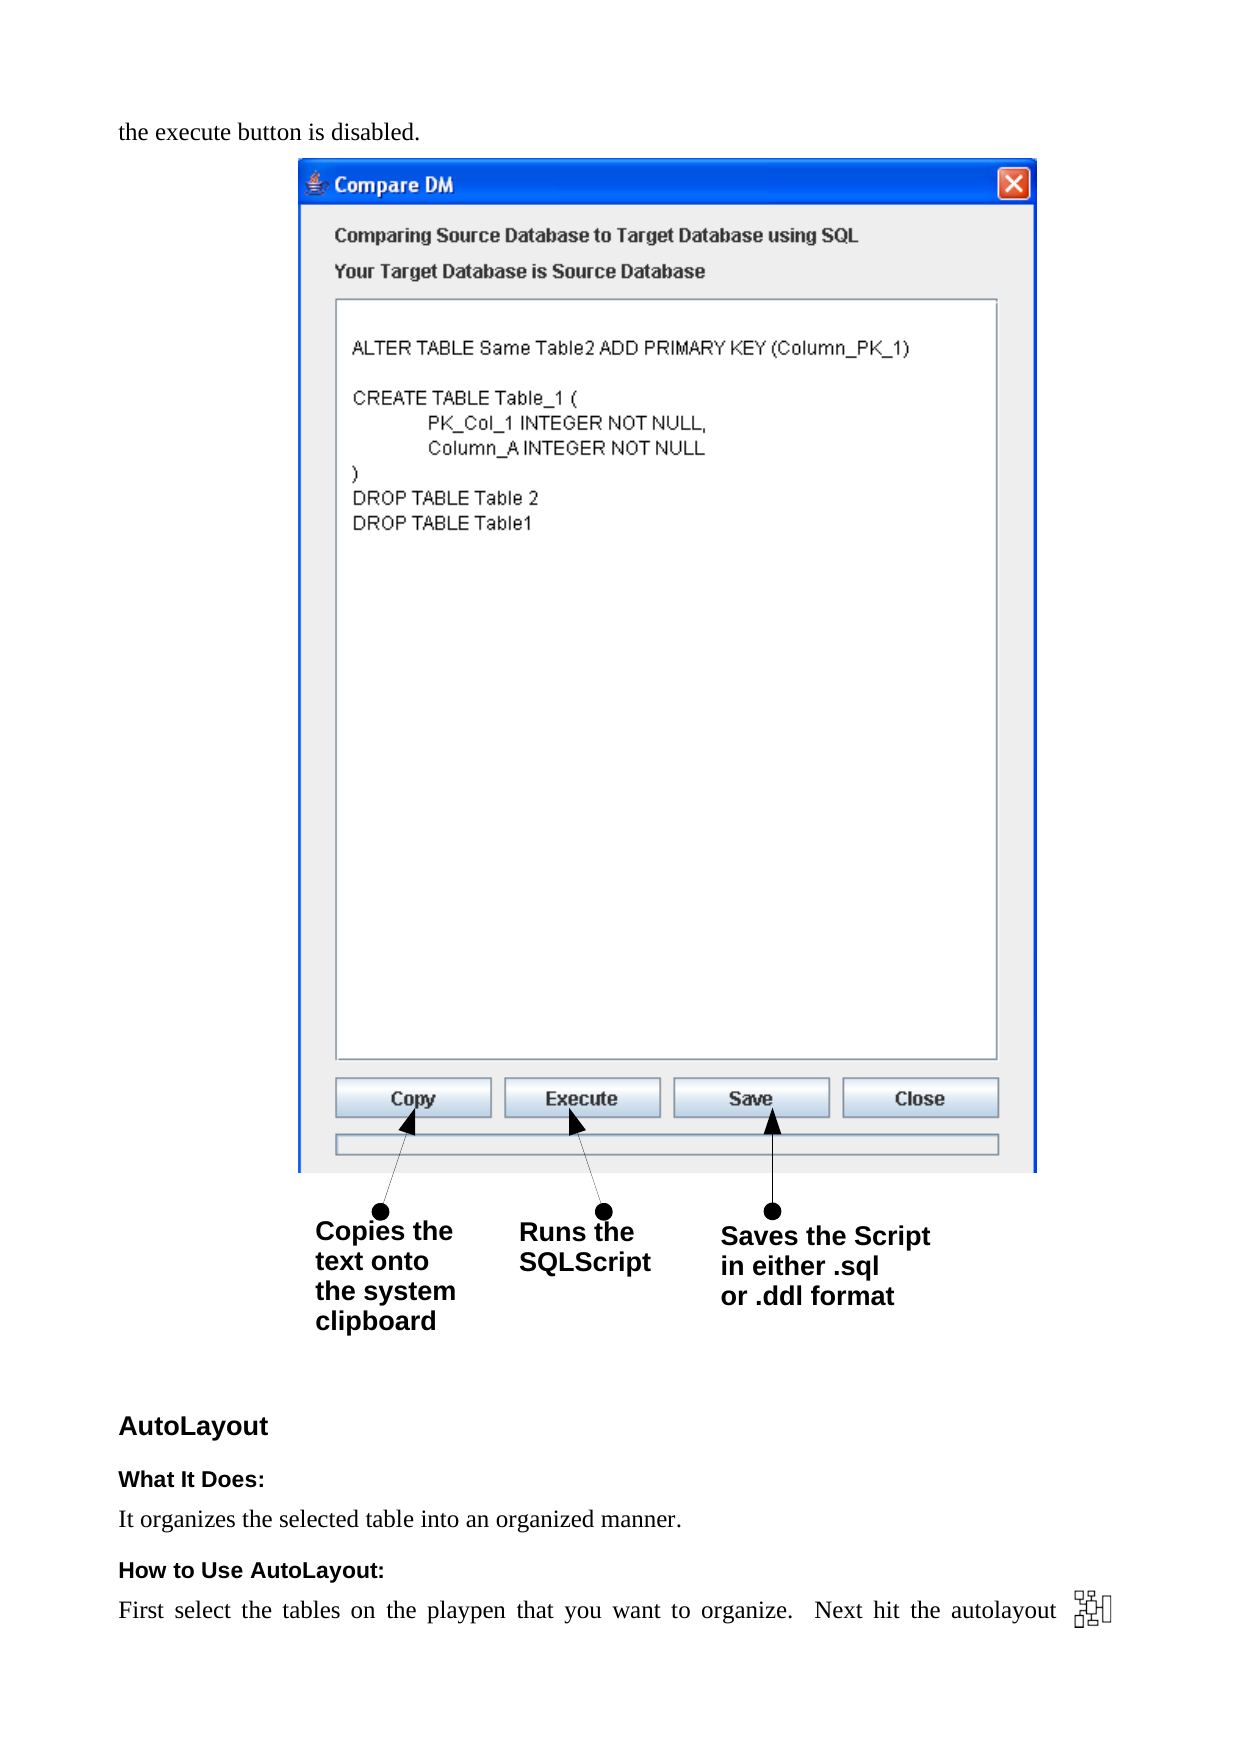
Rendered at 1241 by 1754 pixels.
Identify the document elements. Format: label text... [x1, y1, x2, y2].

text First select the tables on the playpen that you want to organize. Next hit the autolayout [118, 1596, 1073, 1624]
text the execute button is disabled. [118, 118, 1122, 146]
subtitle How to Use AutoLayout: [118, 1558, 1122, 1584]
picture [1073, 1589, 1112, 1628]
subtitle What It Does: [118, 1466, 1122, 1492]
picture [298, 158, 1037, 1173]
text It organizes the selected table into an organized manner. [118, 1505, 1122, 1533]
subtitle AutoLayout [118, 1411, 1122, 1441]
